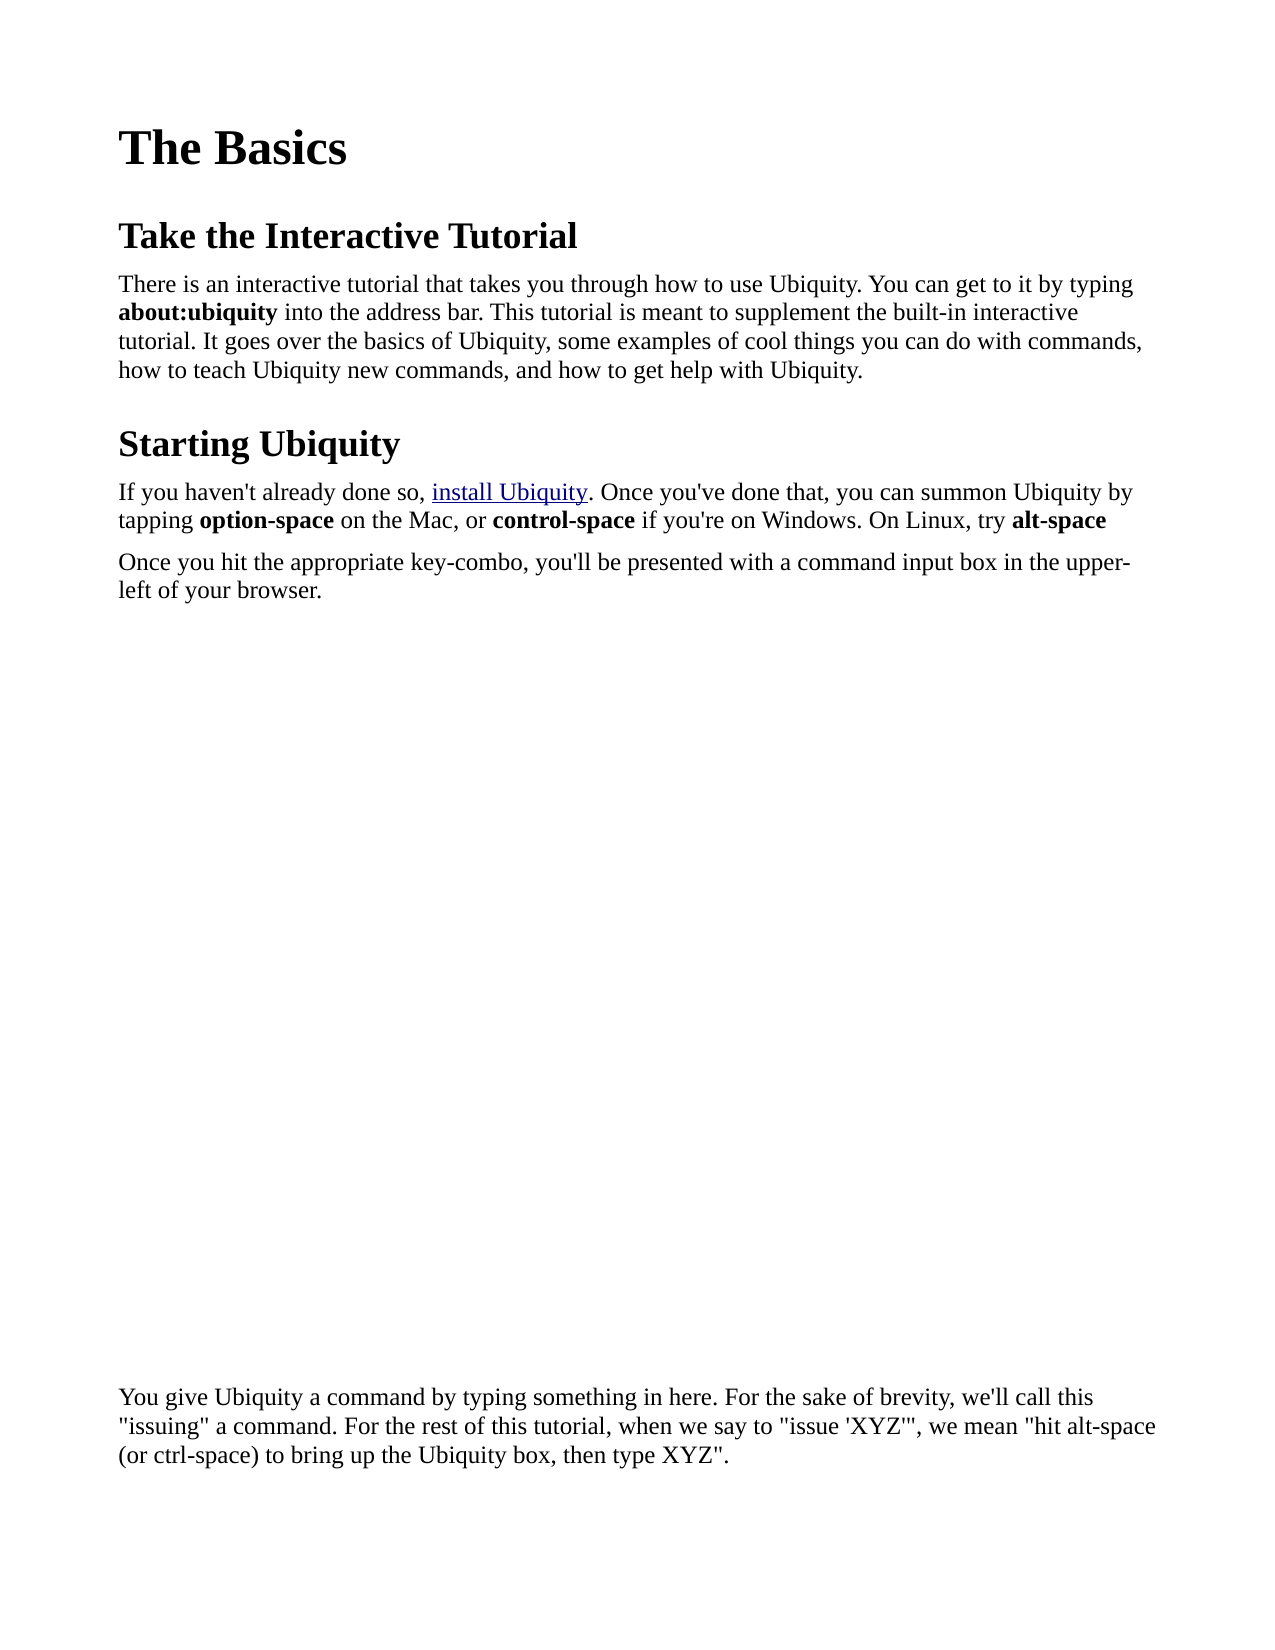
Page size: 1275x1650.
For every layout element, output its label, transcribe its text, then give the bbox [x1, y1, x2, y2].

text If you haven't already done so, install Ubiquity. Once you've done that, you can summon Ubiquity by tapping option-space on the Mac, or control-space if you're on Windows. On Linux, try alt-space [118, 477, 1157, 534]
text There is an interactive tutorial that takes you through how to use Ubiquity. You can get to it by typing about:ubiquity into the address bar. This tutorial is meant to supplement the built-in interactive tutorial. It goes over the basics of Ubiquity, some examples of cool things you can do with commands, how to teach Ubiquity new commands, and how to get help with Ubiquity. [118, 269, 1157, 384]
text Once you hit the appropriate key-combo, you'll be presented with a command input box in the upper-left of your browser. [118, 547, 1157, 604]
subtitle Take the Interactive Tutorial [118, 213, 1157, 256]
subtitle Starting Ubiquity [118, 421, 1157, 464]
text You give Ubiquity a command by typing something in here. For the sake of brevity, we'll call this "issuing" a command. For the rest of this tutorial, when we say to "issue 'XYZ'", we mean "hit alt-space (or ctrl-space) to bring up the Ubiquity box, then type XYZ". [118, 1382, 1157, 1469]
subtitle The Basics [118, 118, 1157, 176]
